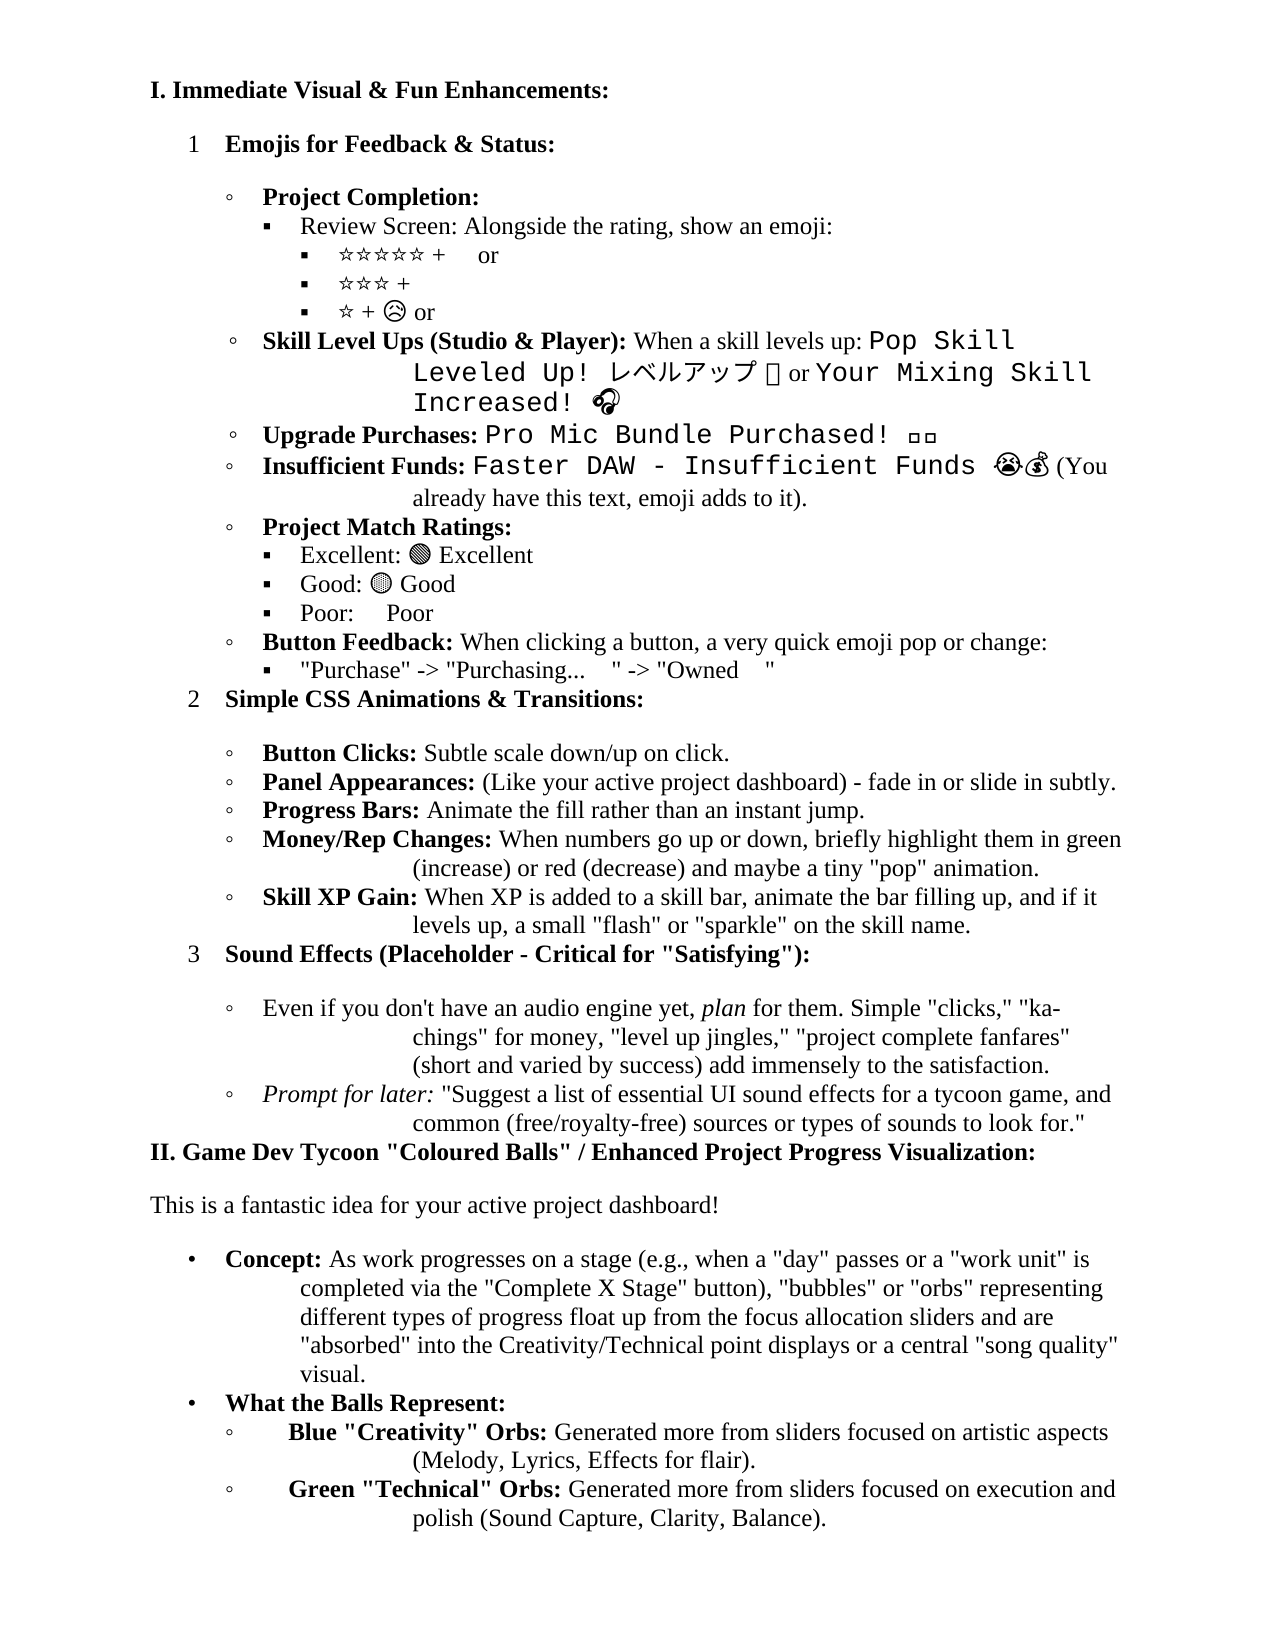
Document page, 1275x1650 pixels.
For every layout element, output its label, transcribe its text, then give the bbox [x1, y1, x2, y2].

list Project Match Ratings: [225, 512, 1125, 540]
text II. Game Dev Tycoon "Coloured Balls" / Enhanced Project Progress Visualization: [150, 1137, 1125, 1165]
list Sound Effects (Placeholder - Critical for "Satisfying"): [187, 939, 1125, 968]
list Even if you don't have an audio engine yet, plan for them. Simple "clicks," "ka-chings" for money, "level up jingles," "project complete fanfares" (short and varied by success) add immensely to the satisfaction. [225, 993, 1125, 1079]
list ⭐⭐⭐ + 🙂 [300, 269, 1125, 297]
list Good: 🟡 Good [262, 569, 1125, 598]
list "Purchase" -> "Purchasing... 💸" -> "Owned ✅" [262, 655, 1125, 684]
list Excellent: 🟢 Excellent [262, 540, 1125, 569]
list Concept: As work progresses on a stage (e.g., when a "day" passes or a "work unit" is completed via the "Complete X Stage" button), "bubbles" or "orbs" representing different types of progress float up from the focus allocation sliders and are "absorbed" into the Creativity/Technical point displays or a central "song quality" visual. [187, 1244, 1125, 1388]
list Money/Rep Changes: When numbers go up or down, briefly highlight them in green (increase) or red (decrease) and maybe a tiny "pop" animation. [225, 824, 1125, 882]
list Button Clicks: Subtle scale down/up on click. [225, 738, 1125, 767]
list ⭐⭐⭐⭐⭐ + 🎉 or 🤩 [300, 240, 1125, 269]
list Upgrade Purchases: Pro Mic Bundle Purchased! 🎤✅ [225, 420, 1125, 451]
list What the Balls Represent: [187, 1388, 1125, 1417]
list Skill Level Ups (Studio & Player): When a skill levels up: Pop Skill Leveled Up! レベルアップ 🚀 or Your Mixing Skill Increased! 🎧✨ [225, 326, 1125, 420]
list Skill XP Gain: When XP is added to a skill bar, animate the bar filling up, and if it levels up, a small "flash" or "sparkle" on the skill name. [225, 882, 1125, 939]
list Panel Appearances: (Like your active project dashboard) - fade in or slide in subtly. [225, 767, 1125, 795]
list Progress Bars: Animate the fill rather than an instant jump. [225, 795, 1125, 824]
list Insufficient Funds: Faster DAW - Insufficient Funds 😭💰 (You already have this text, emoji adds to it). [225, 451, 1125, 512]
list 💙 Blue "Creativity" Orbs: Generated more from sliders focused on artistic aspects (Melody, Lyrics, Effects for flair). [225, 1417, 1125, 1474]
list Simple CSS Animations & Transitions: [187, 684, 1125, 713]
list Review Screen: Alongside the rating, show an emoji: [262, 211, 1125, 240]
list Button Feedback: When clicking a button, a very quick emoji pop or change: [225, 627, 1125, 655]
list Project Completion: [225, 182, 1125, 211]
list 💚 Green "Technical" Orbs: Generated more from sliders focused on execution and polish (Sound Capture, Clarity, Balance). [225, 1474, 1125, 1532]
list Prompt for later: "Suggest a list of essential UI sound effects for a tycoon game, and common (free/royalty-free) sources or types of sounds to look for." [225, 1079, 1125, 1137]
list Emojis for Feedback & Status: [187, 129, 1125, 157]
list ⭐ + 😥 or 🤦 [300, 297, 1125, 326]
text This is a fantastic idea for your active project dashboard! [150, 1190, 1125, 1219]
list Poor: 🔴 Poor [262, 598, 1125, 627]
text I. Immediate Visual & Fun Enhancements: [150, 75, 1125, 104]
